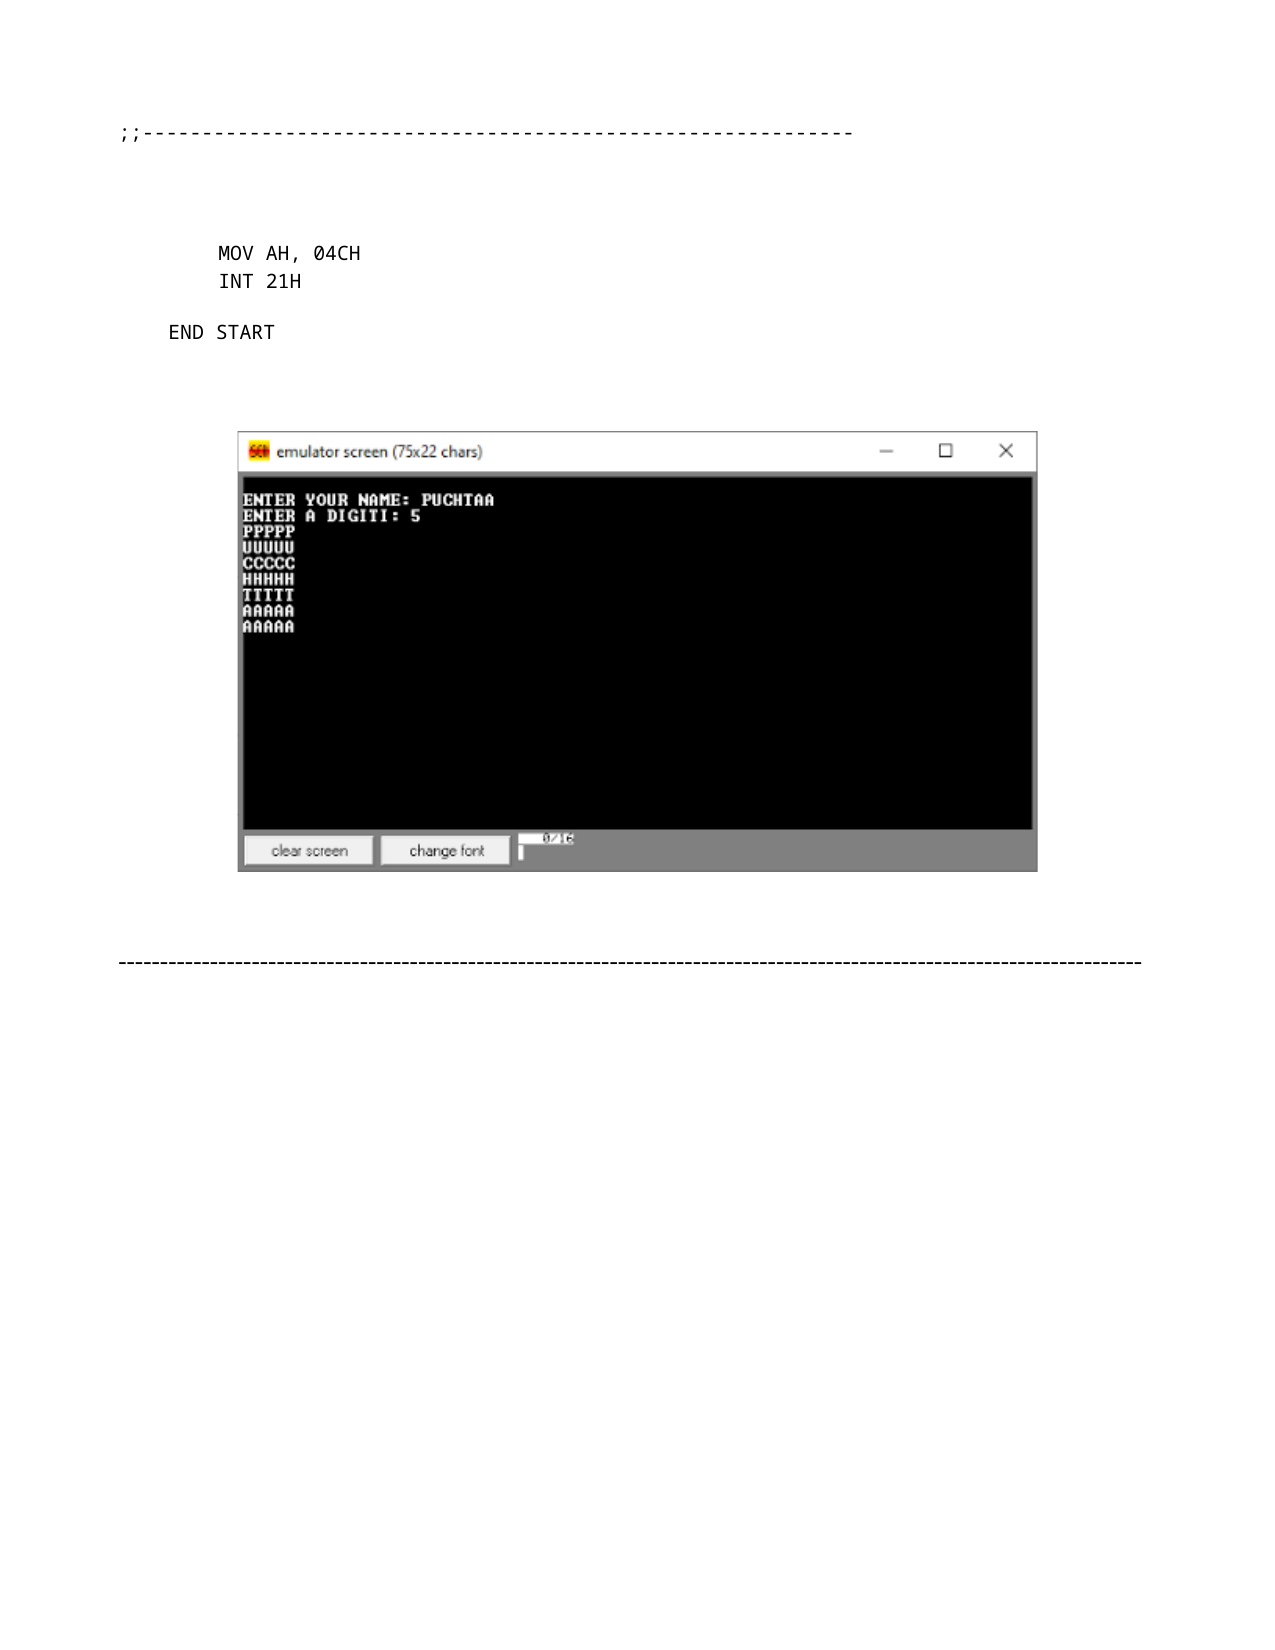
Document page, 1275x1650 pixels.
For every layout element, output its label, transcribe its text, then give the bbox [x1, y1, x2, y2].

text --------------------------------------------------------------------------------------------------------------------------- [118, 946, 1157, 975]
text INT 21H [118, 267, 1157, 294]
text MOV AH, 04CH [118, 240, 1157, 267]
text ;;------------------------------------------------------------ [118, 118, 1157, 145]
text END START [118, 318, 1157, 346]
